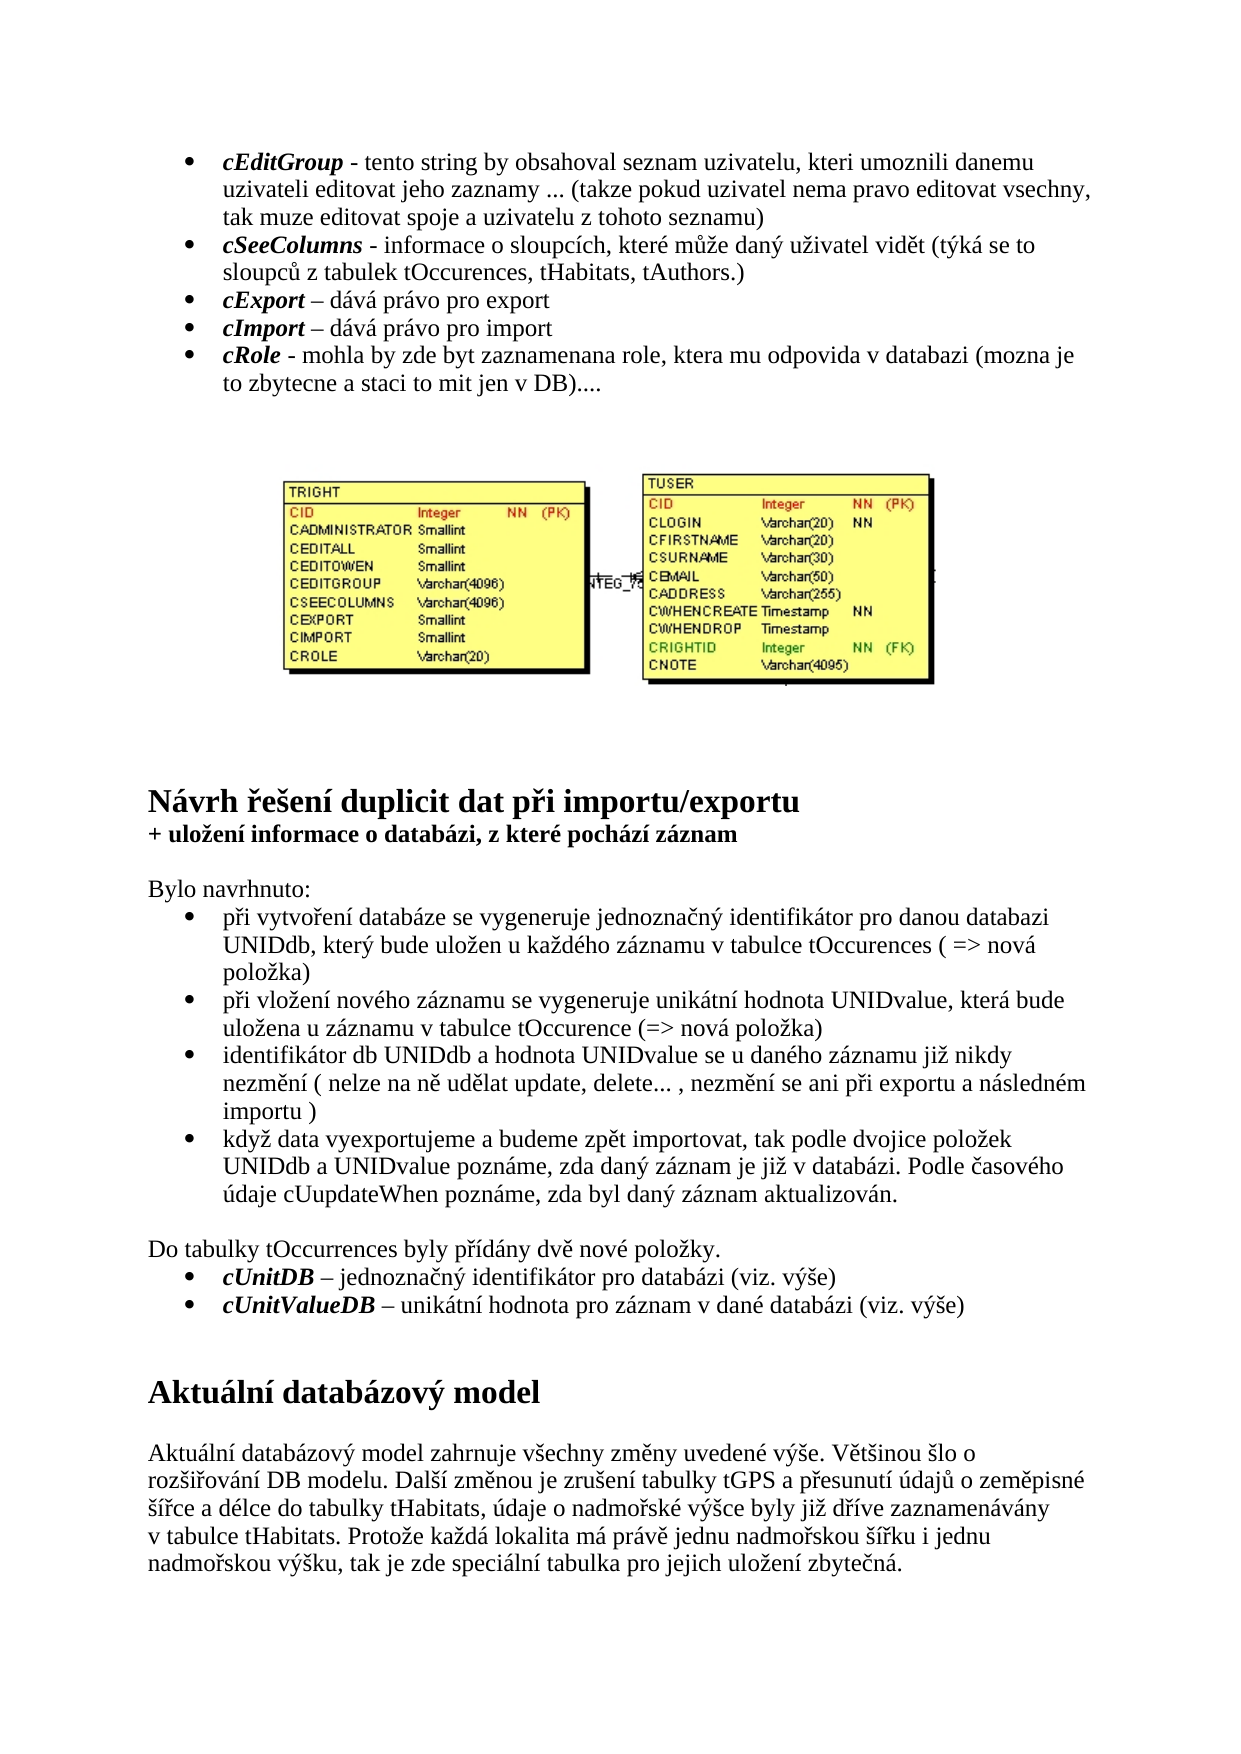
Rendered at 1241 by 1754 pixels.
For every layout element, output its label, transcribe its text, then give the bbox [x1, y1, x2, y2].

list cImport – dává právo pro import [185, 314, 1092, 342]
list když data vyexportujeme a budeme zpět importovat, tak podle dvojice položek UNIDdb a UNIDvalue poznáme, zda daný záznam je již v databázi. Podle časového údaje cUupdateWhen poznáme, zda byl daný záznam aktualizován. [185, 1125, 1092, 1208]
list cSeeColumns - informace o sloupcích, které může daný uživatel vidět (týká se to sloupců z tabulek tOccurences, tHabitats, tAuthors.) [185, 231, 1092, 286]
subtitle Aktuální databázový model [148, 1374, 1092, 1411]
list při vložení nového záznamu se vygeneruje unikátní hodnota UNIDvalue, která bude uložena u záznamu v tabulce tOccurence (=> nová položka) [185, 986, 1092, 1042]
list při vytvoření databáze se vygeneruje jednoznačný identifikátor pro danou databazi UNIDdb, který bude uložen u každého záznamu v tabulce tOccurences ( => nová položka) [185, 903, 1092, 986]
list cExport – dává právo pro export [185, 286, 1092, 314]
list cRole - mohla by zde byt zaznamenana role, ktera mu odpovida v databazi (mozna je to zbytecne a staci to mit jen v DB).... [185, 342, 1092, 397]
text Bylo navrhnuto: [148, 848, 1092, 903]
text + uložení informace o databázi, z které pochází záznam [148, 820, 1092, 848]
list identifikátor db UNIDdb a hodnota UNIDvalue se u daného záznamu již nikdy nezmění ( nelze na ně udělat update, delete... , nezmění se ani při exportu a následném importu ) [185, 1042, 1092, 1125]
text Aktuální databázový model zahrnuje všechny změny uvedené výše. Většinou šlo o rozšiřování DB modelu. Další změnou je zrušení tabulky tGPS a přesunutí údajů o zeměpisné šířce a délce do tabulky tHabitats, údaje o nadmořské výšce byly již dříve zaznamenávány v tabulce tHabitats. Protože každá lokalita má právě jednu nadmořskou šířku i jednu nadmořskou výšku, tak je zde speciální tabulka pro jejich uložení zbytečná. [148, 1439, 1092, 1577]
picture [276, 461, 936, 686]
list cUnitDB – jednoznačný identifikátor pro databázi (viz. výše) [185, 1263, 1092, 1291]
text Do tabulky tOccurrences byly přídány dvě nové položky. [148, 1236, 1092, 1263]
subtitle Návrh řešení duplicit dat při importu/exportu [148, 783, 1092, 820]
list cUnitValueDB – unikátní hodnota pro záznam v dané databázi (viz. výše) [185, 1291, 1092, 1346]
list cEditGroup - tento string by obsahoval seznam uzivatelu, kteri umoznili danemu uzivateli editovat jeho zaznamy ... (takze pokud uzivatel nema pravo editovat vsechny, tak muze editovat spoje a uzivatelu z tohoto seznamu) [185, 148, 1092, 231]
